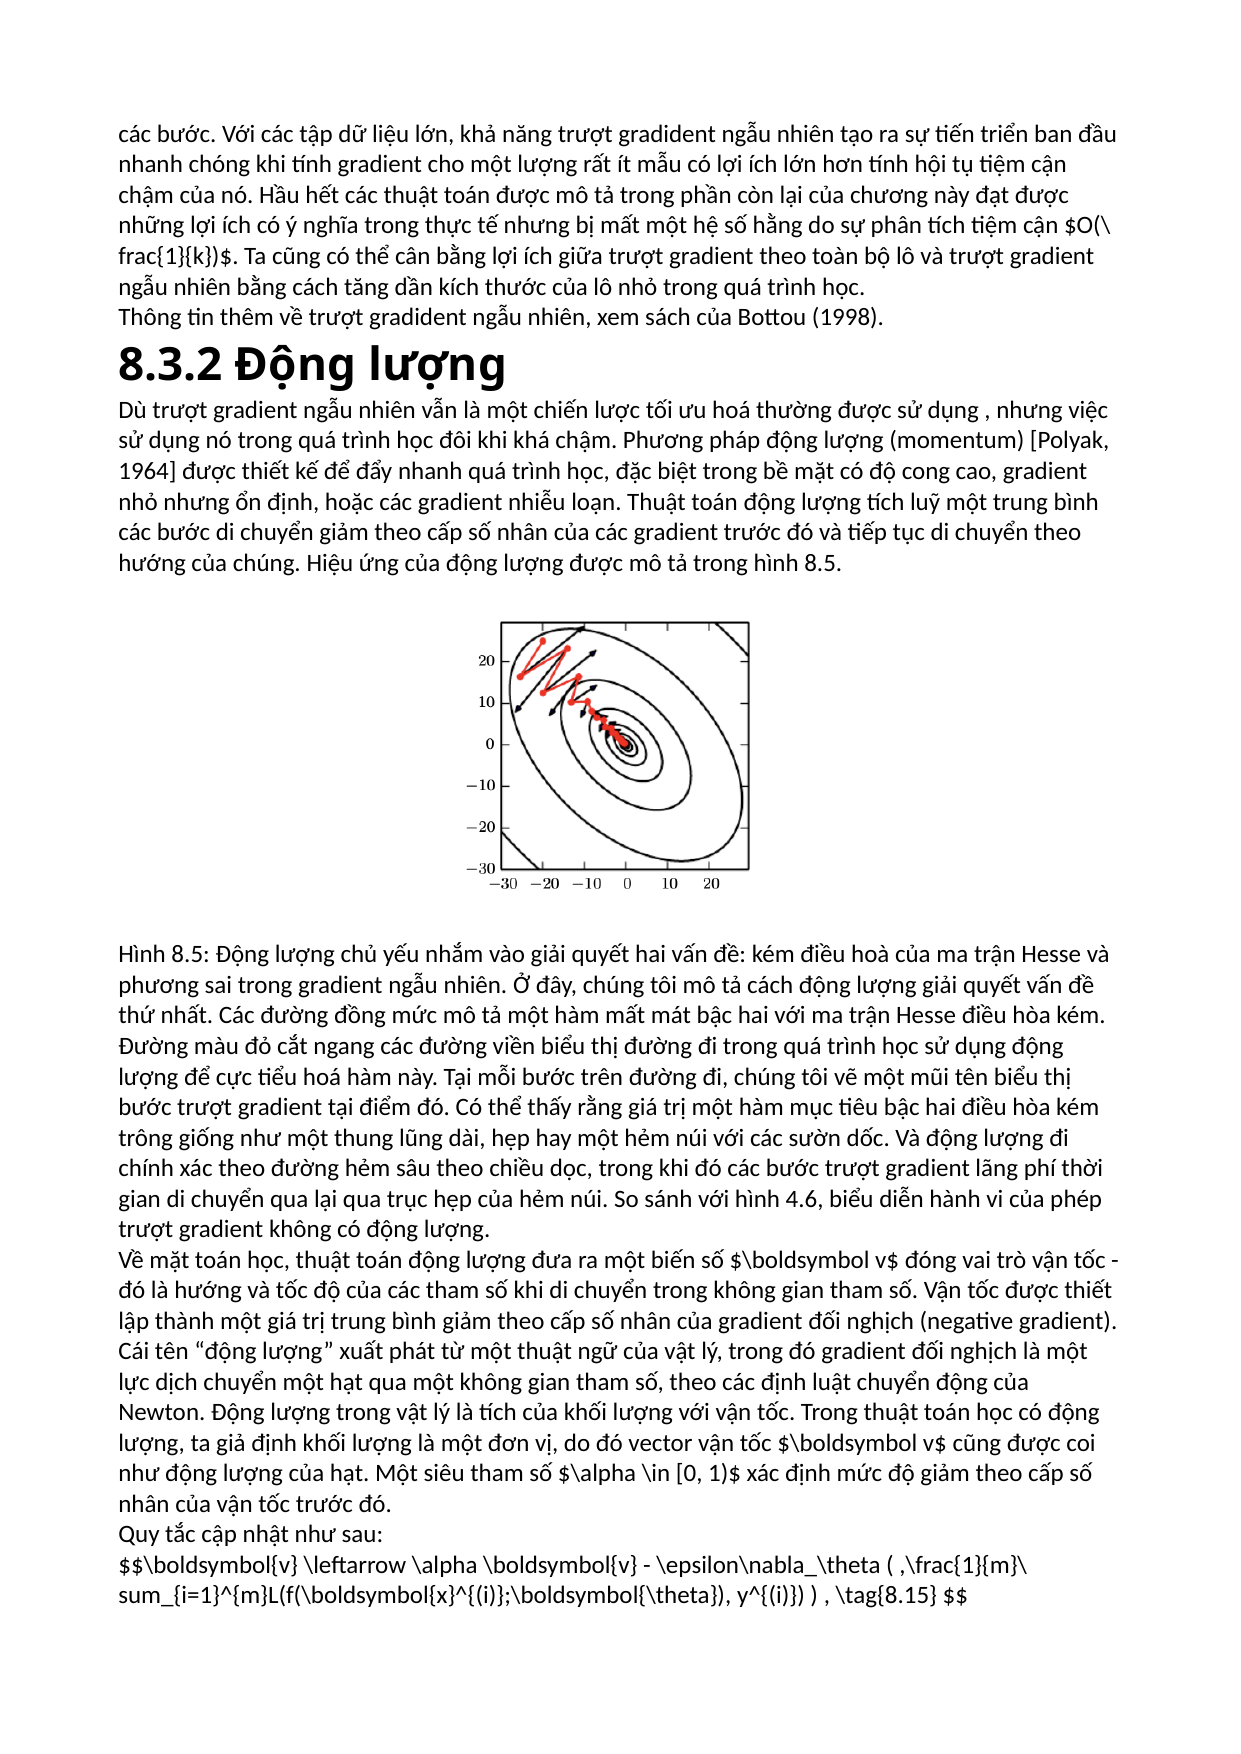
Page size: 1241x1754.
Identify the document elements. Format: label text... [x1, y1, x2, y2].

text Hình 8.5: Động lượng chủ yếu nhắm vào giải quyết hai vấn đề: kém điều hoà của ma trận Hesse và phương sai trong gradient ngẫu nhiên. Ở đây, chúng tôi mô tả cách động lượng giải quyết vấn đề thứ nhất. Các đường đồng mức mô tả một hàm mất mát bậc hai với ma trận Hesse điều hòa kém. Đường màu đỏ cắt ngang các đường viền biểu thị đường đi trong quá trình học sử dụng động lượng để cực tiểu hoá hàm này. Tại mỗi bước trên đường đi, chúng tôi vẽ một mũi tên biểu thị bước trượt gradient tại điểm đó. Có thể thấy rằng giá trị một hàm mục tiêu bậc hai điều hòa kém trông giống như một thung lũng dài, hẹp hay một hẻm núi với các sườn dốc. Và động lượng đi chính xác theo đường hẻm sâu theo chiều dọc, trong khi đó các bước trượt gradient lãng phí thời gian di chuyển qua lại qua trục hẹp của hẻm núi. So sánh với hình 4.6, biểu diễn hành vi của phép trượt gradient không có động lượng. [118, 938, 1122, 1244]
text $$\boldsymbol{v} \leftarrow \alpha \boldsymbol{v} - \epsilon\nabla_\theta ( ,\frac{1}{m}\sum_{i=1}^{m}L(f(\boldsymbol{x}^{(i)};\boldsymbol{\theta}), y^{(i)}) ) , \tag{8.15} $$ [118, 1549, 1122, 1610]
picture [127, 577, 1113, 908]
text Dù trượt gradient ngẫu nhiên vẫn là một chiến lược tối ưu hoá thường được sử dụng , nhưng việc sử dụng nó trong quá trình học đôi khi khá chậm. Phương pháp động lượng (momentum) [Polyak, 1964] được thiết kế để đẩy nhanh quá trình học, đặc biệt trong bề mặt có độ cong cao, gradient nhỏ nhưng ổn định, hoặc các gradient nhiễu loạn. Thuật toán động lượng tích luỹ một trung bình các bước di chuyển giảm theo cấp số nhân của các gradient trước đó và tiếp tục di chuyển theo hướng của chúng. Hiệu ứng của động lượng được mô tả trong hình 8.5. [118, 394, 1122, 577]
text Về mặt toán học, thuật toán động lượng đưa ra một biến số $\boldsymbol v$ đóng vai trò vận tốc - đó là hướng và tốc độ của các tham số khi di chuyển trong không gian tham số. Vận tốc được thiết lập thành một giá trị trung bình giảm theo cấp số nhân của gradient đối nghịch (negative gradient). Cái tên “động lượng” xuất phát từ một thuật ngữ của vật lý, trong đó gradient đối nghịch là một lực dịch chuyển một hạt qua một không gian tham số, theo các định luật chuyển động của Newton. Động lượng trong vật lý là tích của khối lượng với vận tốc. Trong thuật toán học có động lượng, ta giả định khối lượng là một đơn vị, do đó vector vận tốc $\boldsymbol v$ cũng được coi như động lượng của hạt. Một siêu tham số $\alpha \in [0, 1)$ xác định mức độ giảm theo cấp số nhân của vận tốc trước đó. [118, 1244, 1122, 1518]
text Quy tắc cập nhật như sau: [118, 1518, 1122, 1549]
text Thông tin thêm về trượt gradident ngẫu nhiên, xem sách của Bottou (1998). [118, 301, 1122, 332]
text các bước. Với các tập dữ liệu lớn, khả năng trượt gradident ngẫu nhiên tạo ra sự tiến triển ban đầu nhanh chóng khi tính gradient cho một lượng rất ít mẫu có lợi ích lớn hơn tính hội tụ tiệm cận chậm của nó. Hầu hết các thuật toán được mô tả trong phần còn lại của chương này đạt được những lợi ích có ý nghĩa trong thực tế nhưng bị mất một hệ số hằng do sự phân tích tiệm cận $O(\frac{1}{k})$. Ta cũng có thể cân bằng lợi ích giữa trượt gradient theo toàn bộ lô và trượt gradient ngẫu nhiên bằng cách tăng dần kích thước của lô nhỏ trong quá trình học. [118, 118, 1122, 301]
subtitle 8.3.2 Động lượng [118, 332, 1122, 394]
